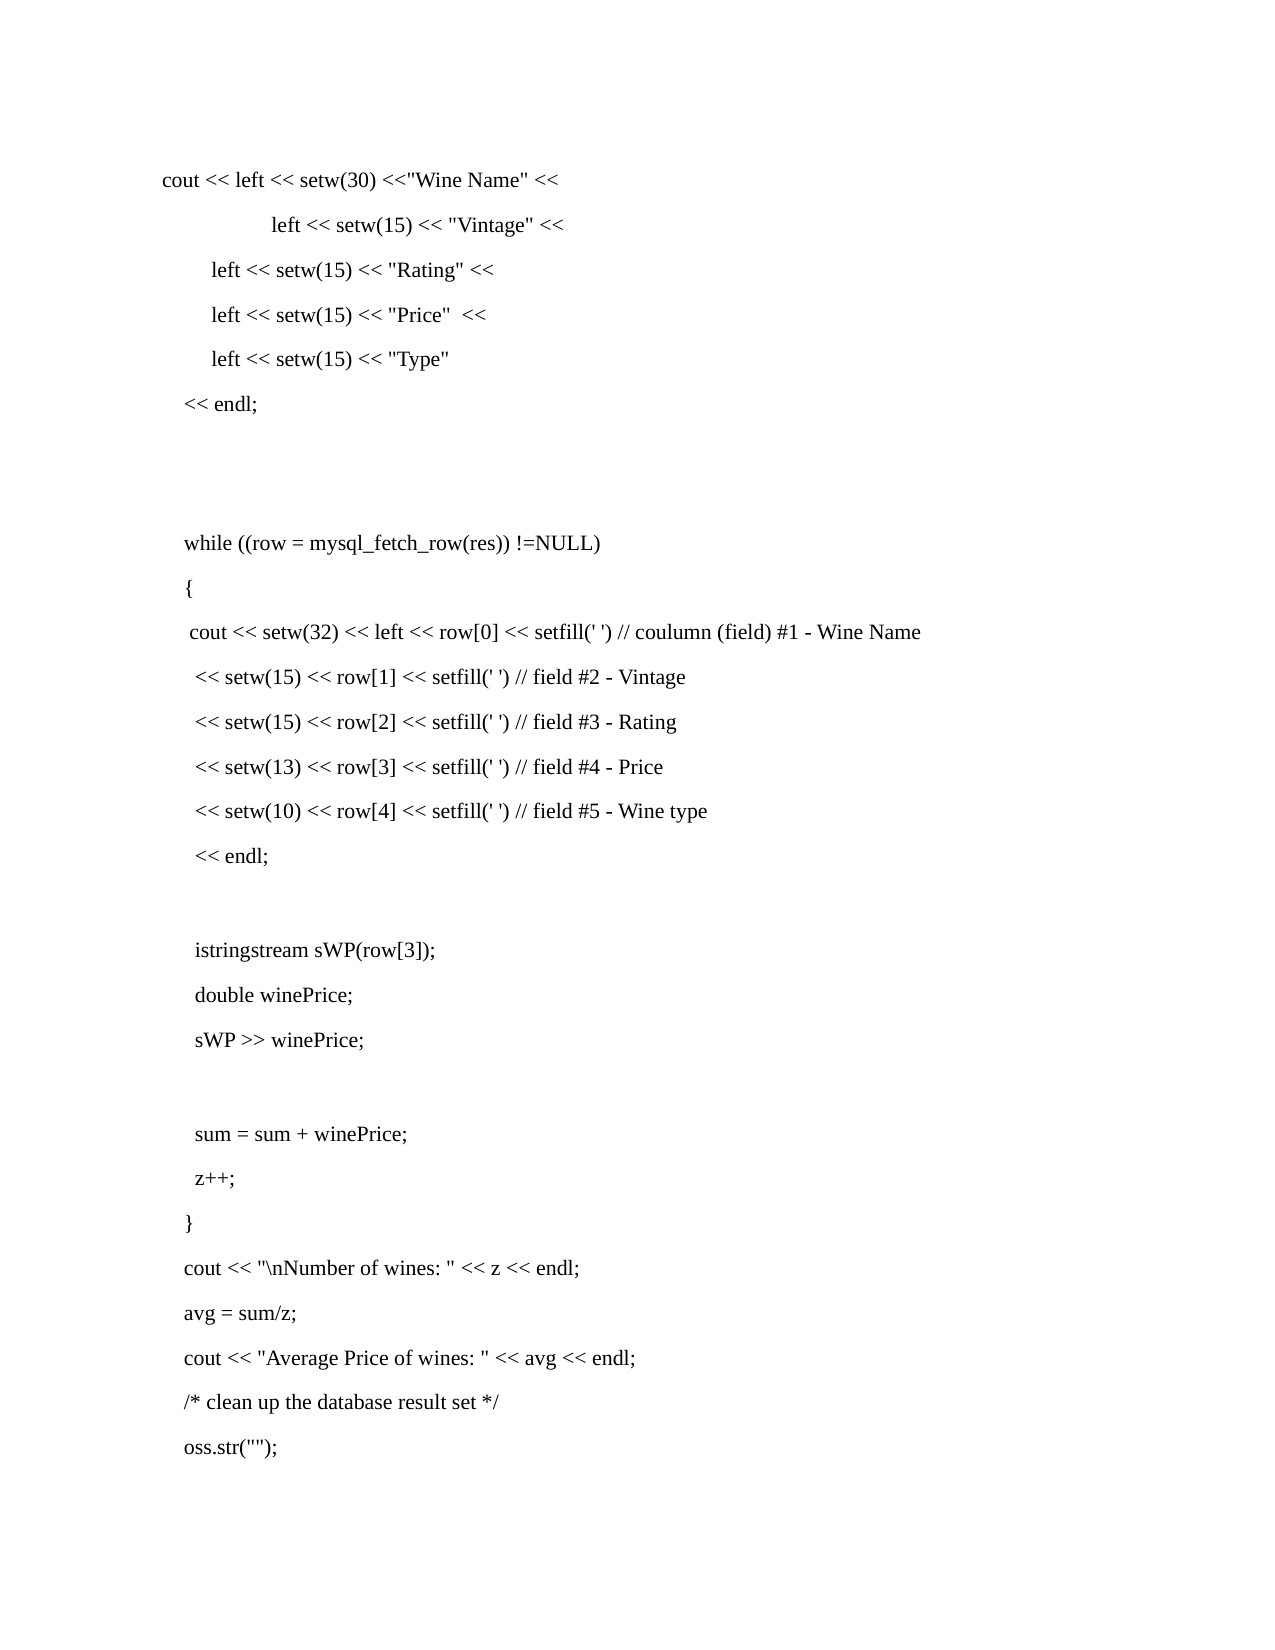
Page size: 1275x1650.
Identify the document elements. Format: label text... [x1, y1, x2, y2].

text } [118, 1210, 1157, 1235]
text avg = sum/z; [118, 1300, 1157, 1325]
text << endl; [118, 843, 1157, 868]
text istringstream sWP(row[3]); [118, 937, 1157, 962]
text z++; [118, 1165, 1157, 1191]
text cout << setw(32) << left << row[0] << setfill(' ') // coulumn (field) #1 - Wine Name [118, 619, 1157, 644]
text while ((row = mysql_fetch_row(res)) !=NULL) [118, 530, 1157, 555]
text double winePrice; [118, 982, 1157, 1007]
text { [118, 574, 1157, 600]
text oss.str(""); [118, 1434, 1157, 1459]
text cout << left << setw(30) <<"Wine Name" << [118, 167, 1157, 192]
text sWP >> winePrice; [118, 1027, 1157, 1052]
text left << setw(15) << "Price" << [118, 302, 1157, 327]
text << setw(15) << row[1] << setfill(' ') // field #2 - Vintage [118, 664, 1157, 689]
text /* clean up the database result set */ [118, 1389, 1157, 1414]
text << endl; [118, 391, 1157, 416]
text left << setw(15) << "Rating" << [118, 257, 1157, 282]
text left << setw(15) << "Type" [118, 346, 1157, 372]
text sum = sum + winePrice; [118, 1121, 1157, 1146]
text << setw(13) << row[3] << setfill(' ') // field #4 - Price [118, 754, 1157, 779]
text cout << "Average Price of wines: " << avg << endl; [118, 1344, 1157, 1370]
text << setw(10) << row[4] << setfill(' ') // field #5 - Wine type [118, 798, 1157, 824]
text << setw(15) << row[2] << setfill(' ') // field #3 - Rating [118, 709, 1157, 734]
text left << setw(15) << "Vintage" << [118, 212, 1157, 237]
text cout << "\nNumber of wines: " << z << endl; [118, 1255, 1157, 1280]
